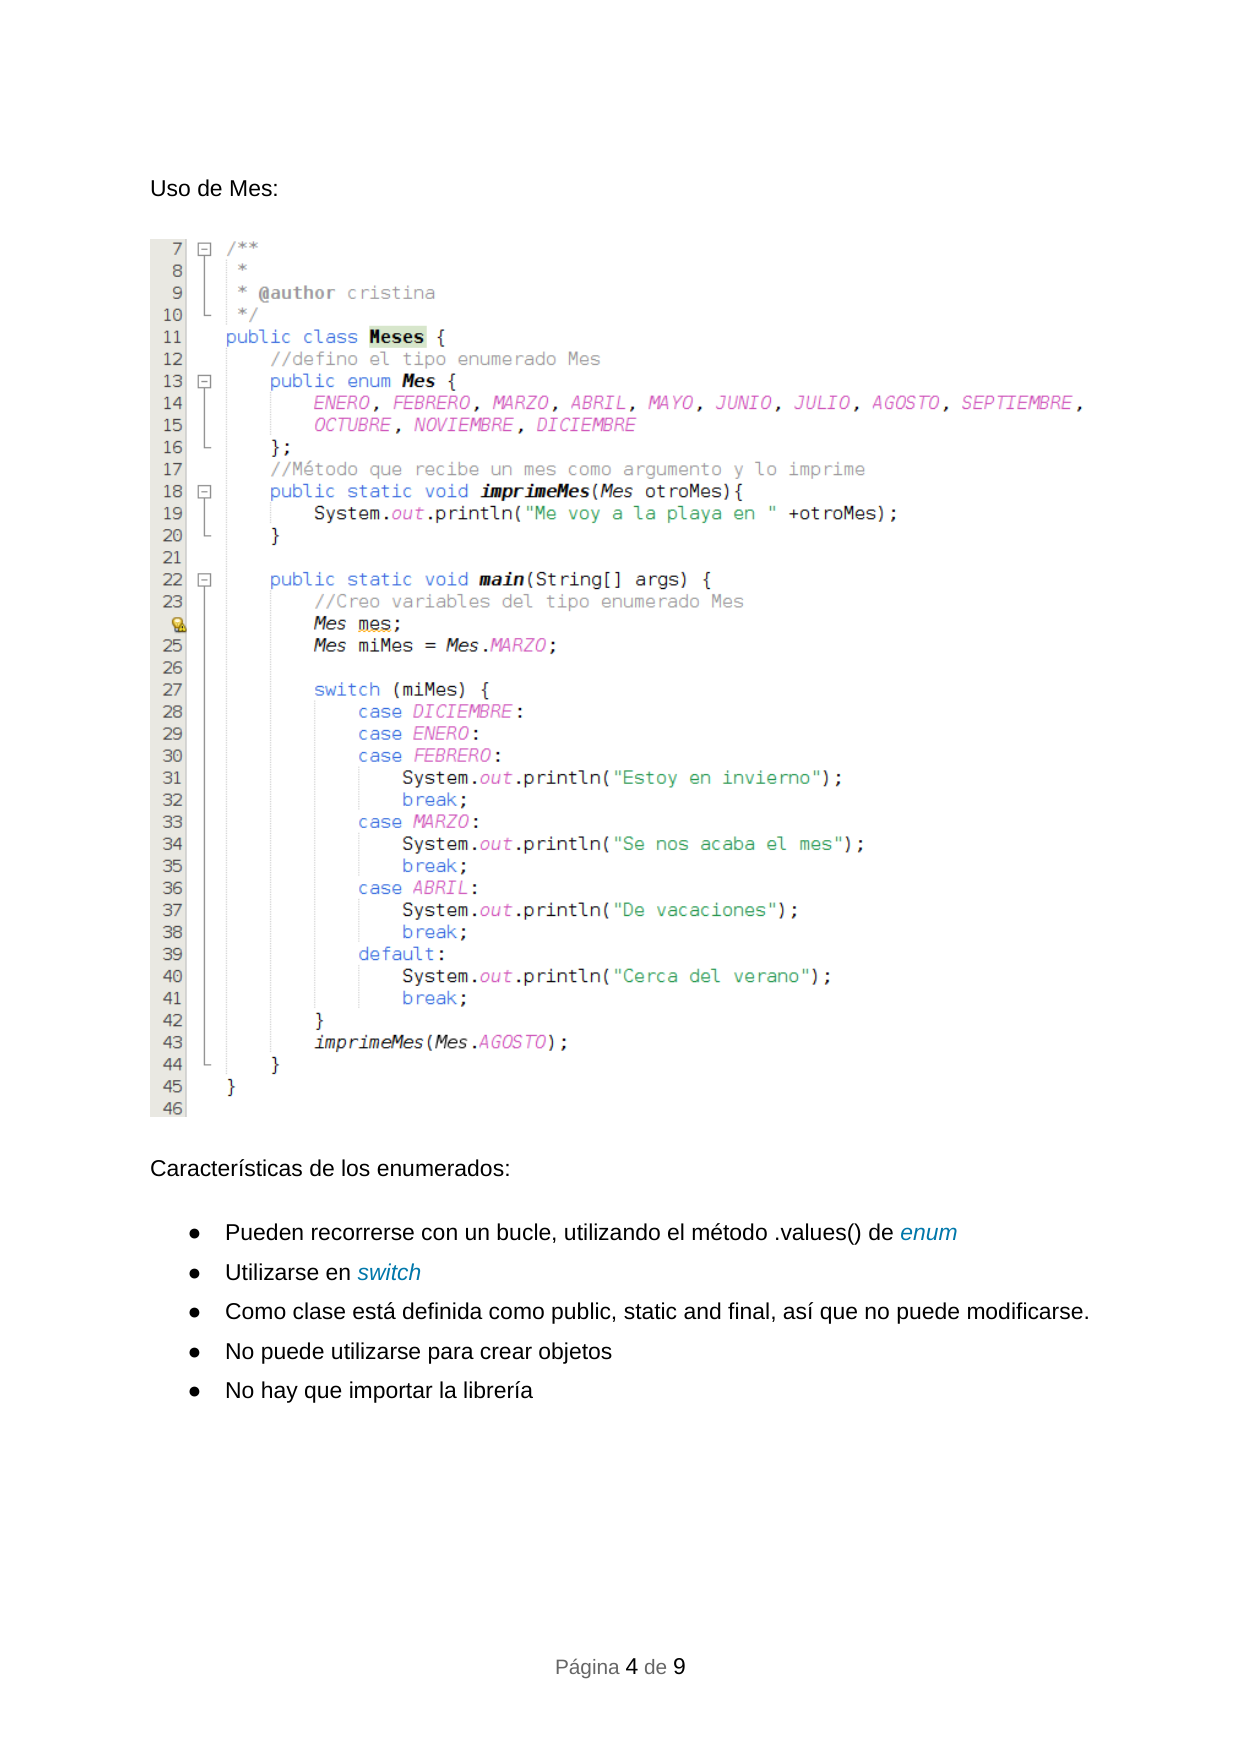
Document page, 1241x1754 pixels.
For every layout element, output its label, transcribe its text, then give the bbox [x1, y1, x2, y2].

list Como clase está definida como public, static and final, así que no puede modificarse. [187, 1298, 1090, 1324]
list No hay que importar la librería [187, 1377, 1090, 1403]
picture [150, 239, 1091, 1117]
text Uso de Mes: [150, 175, 1090, 201]
list Pueden recorrerse con un bucle, utilizando el método .values() de enum [187, 1219, 1090, 1246]
list No puede utilizarse para crear objetos [187, 1338, 1090, 1364]
list Utilizarse en switch [187, 1259, 1090, 1285]
text Características de los enumerados: [150, 1155, 1090, 1181]
